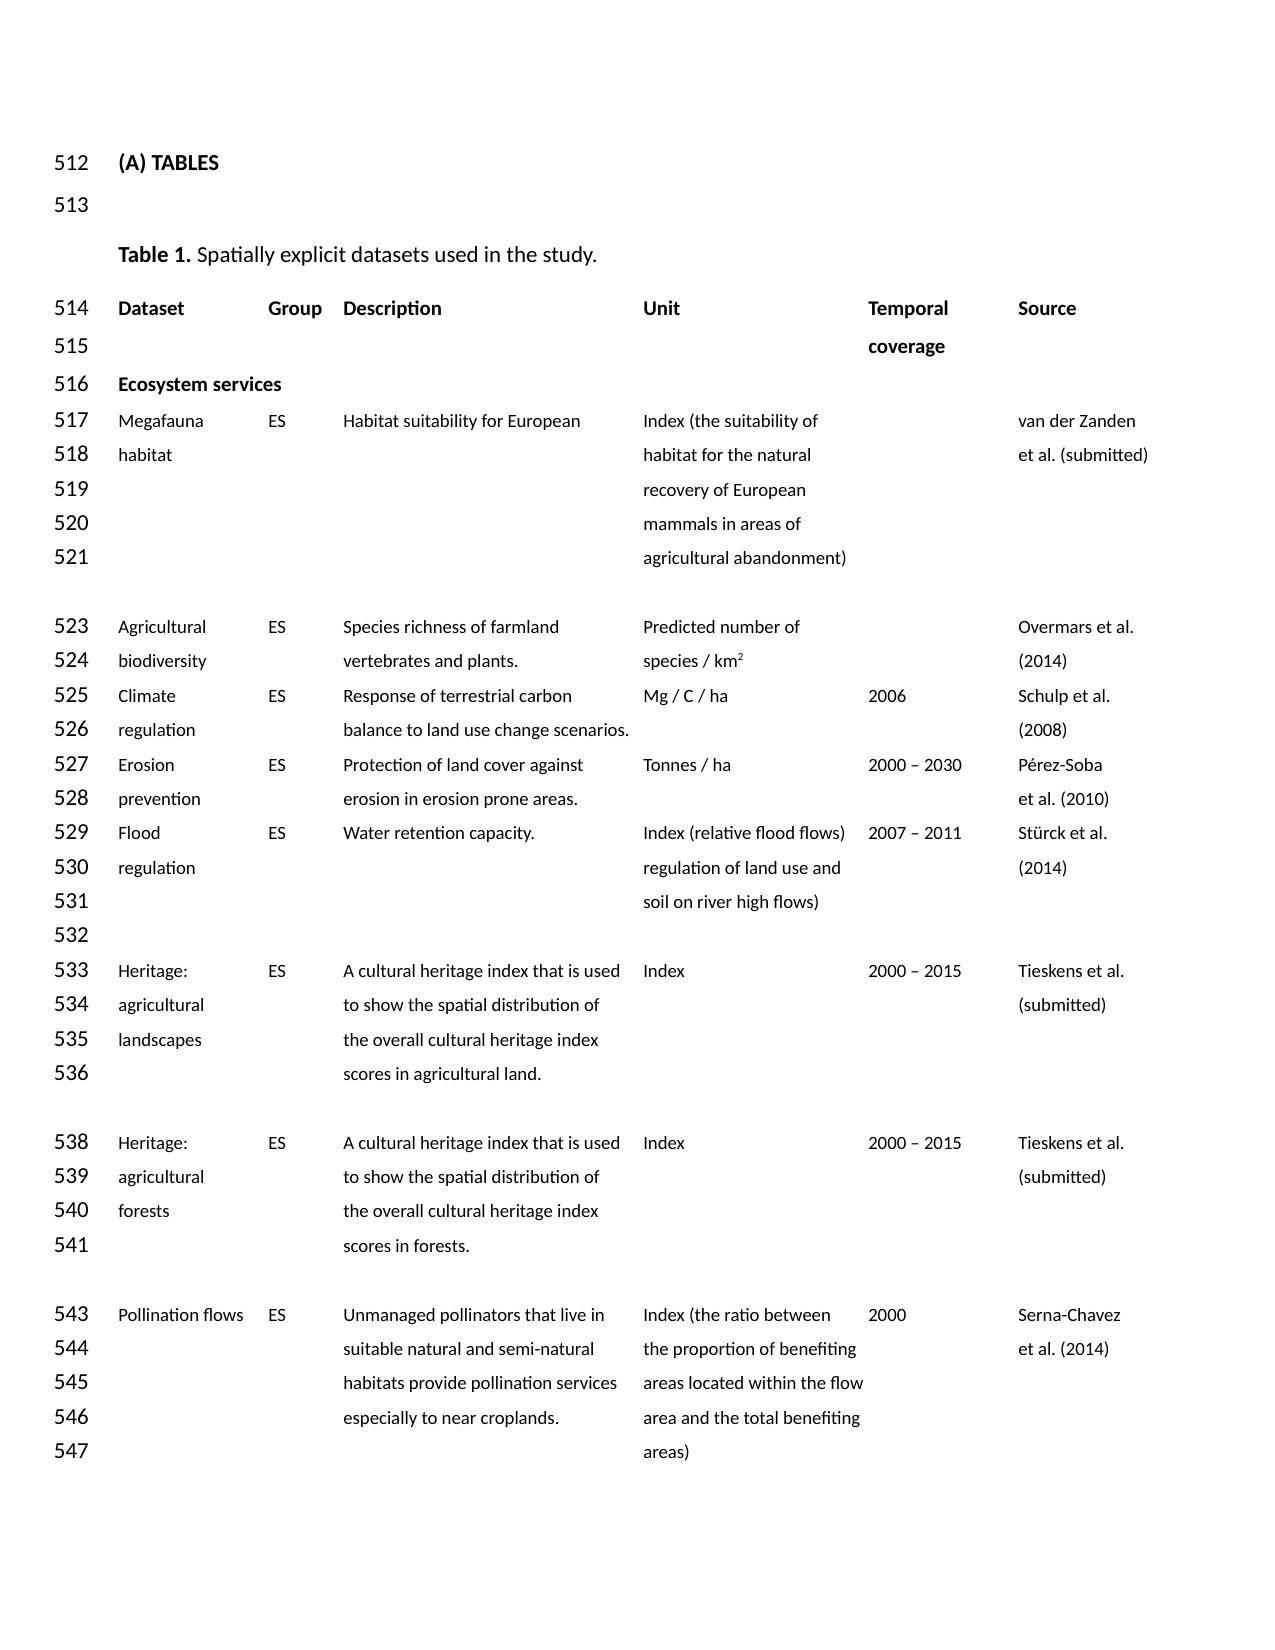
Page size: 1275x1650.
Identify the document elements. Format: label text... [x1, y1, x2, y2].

text soil on river high flows) [118, 890, 1157, 948]
text mammals in areas of [118, 512, 1157, 535]
text Ecosystem services [118, 371, 1157, 396]
subtitle (A) TABLES [118, 148, 1157, 176]
text regulation balance to land use change scenarios. ⁠ (2008) [118, 718, 1157, 741]
text Climate ES Response of terrestrial carbon Mg / C / ha 2006 Schulp et al. [118, 684, 1157, 707]
text Heritage: ES A cultural heritage index that is used Index 2000 – 2015 Tieskens et al. agricultural to show the spatial distribution of (submitted) landscapes the overall cultural heritage index [118, 959, 1157, 1051]
text suitable natural and semi-natural the proportion of benefiting et al. (2014) [118, 1337, 1157, 1360]
text scores in forests. [118, 1234, 1157, 1291]
text Agricultural ES Species richness of farmland Predicted number of Overmars et al. [118, 615, 1157, 638]
text Erosion ES Protection of land cover against Tonnes / ha 2000 – 2030 Pérez-Soba prevention erosion in erosion prone areas. et al. (2010)⁠ [118, 753, 1157, 810]
text Flood ES Water retention capacity. Index (relative flood flows) 2007 – 2011 Stürck et al. regulation regulation of land use and (2014) [118, 822, 1157, 879]
text areas) [118, 1440, 1157, 1498]
text Table 1. Spatially explicit datasets used in the study. [118, 240, 1157, 268]
text habitat habitat for the natural et al. (submitted) recovery of European [118, 443, 1157, 501]
text agricultural abandonment) [118, 547, 1157, 604]
text scores in agricultural land. [118, 1062, 1157, 1119]
text Pollination flows ES Unmanaged pollinators that live in Index (the ratio between 2000 Serna-Chavez [118, 1303, 1157, 1326]
text Megafauna ES Habitat suitability for European Index (the suitability of van der Zanden [118, 409, 1157, 432]
text Dataset Group Description Unit Temporal Source coverage [118, 295, 1157, 358]
text Heritage: ES A cultural heritage index that is used Index 2000 – 2015 Tieskens et al. agricultural to show the spatial distribution of (submitted) forests the overall cultural heritage index [118, 1131, 1157, 1223]
text biodiversity vertebrates and plants. species / km2 (2014) [118, 650, 1157, 673]
text habitats provide pollination services areas located within the flow especially to near croplands. area and the total benefiting [118, 1372, 1157, 1429]
